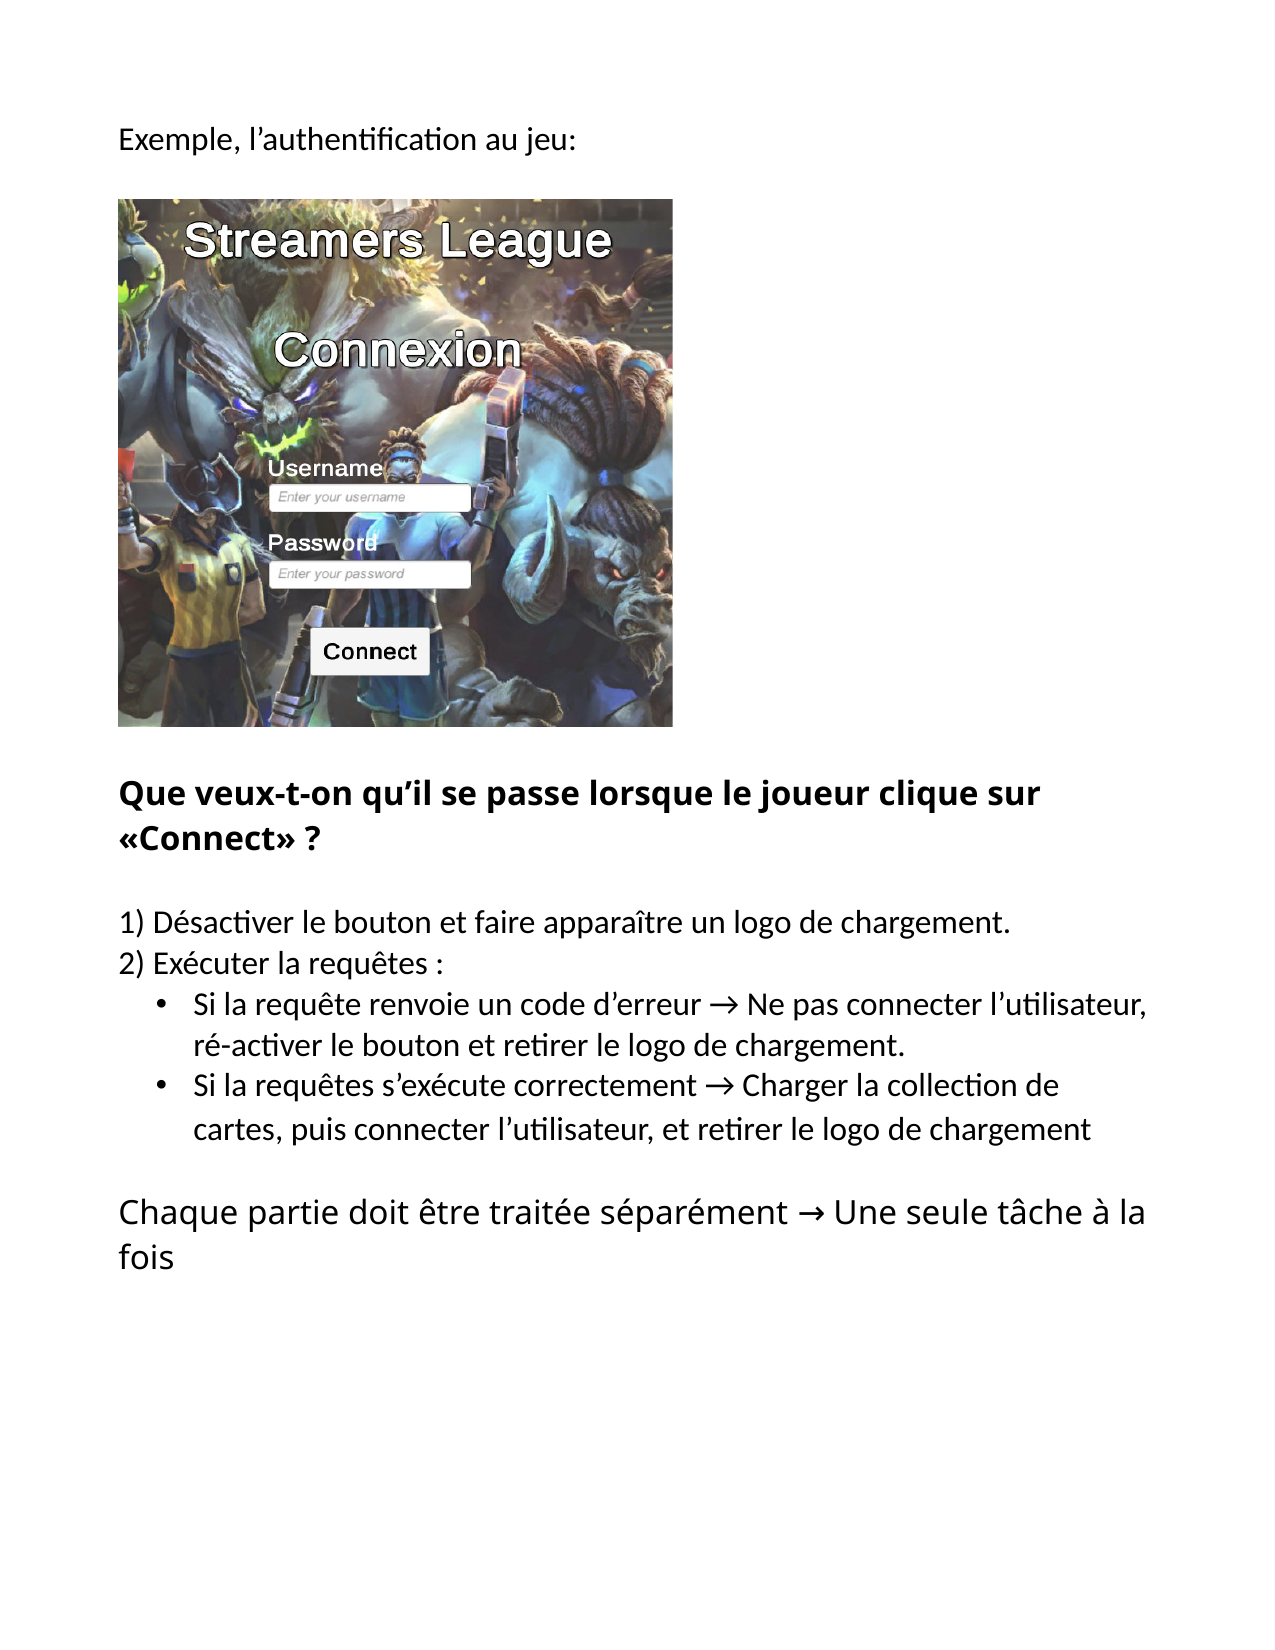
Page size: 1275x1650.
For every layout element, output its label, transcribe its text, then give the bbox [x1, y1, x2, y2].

text Chaque partie doit être traitée séparément → Une seule tâche à la fois [118, 1189, 1157, 1279]
list Si la requête renvoie un code d’erreur → Ne pas connecter l’utilisateur, ré-activer le bouton et retirer le logo de chargement. [156, 983, 1157, 1064]
list Si la requêtes s’exécute correctement → Charger la collection de cartes, puis connecter l’utilisateur, et retirer le logo de chargement [156, 1064, 1157, 1150]
text Que veux-t-on qu’il se passe lorsque le joueur clique sur «Connect» ? [118, 770, 1157, 861]
text 1) Désactiver le bouton et faire apparaître un logo de chargement. [118, 901, 1157, 942]
text Exemple, l’authentification au jeu: [118, 118, 1157, 159]
text 2) Exécuter la requêtes : [118, 942, 1157, 983]
picture [118, 199, 673, 727]
